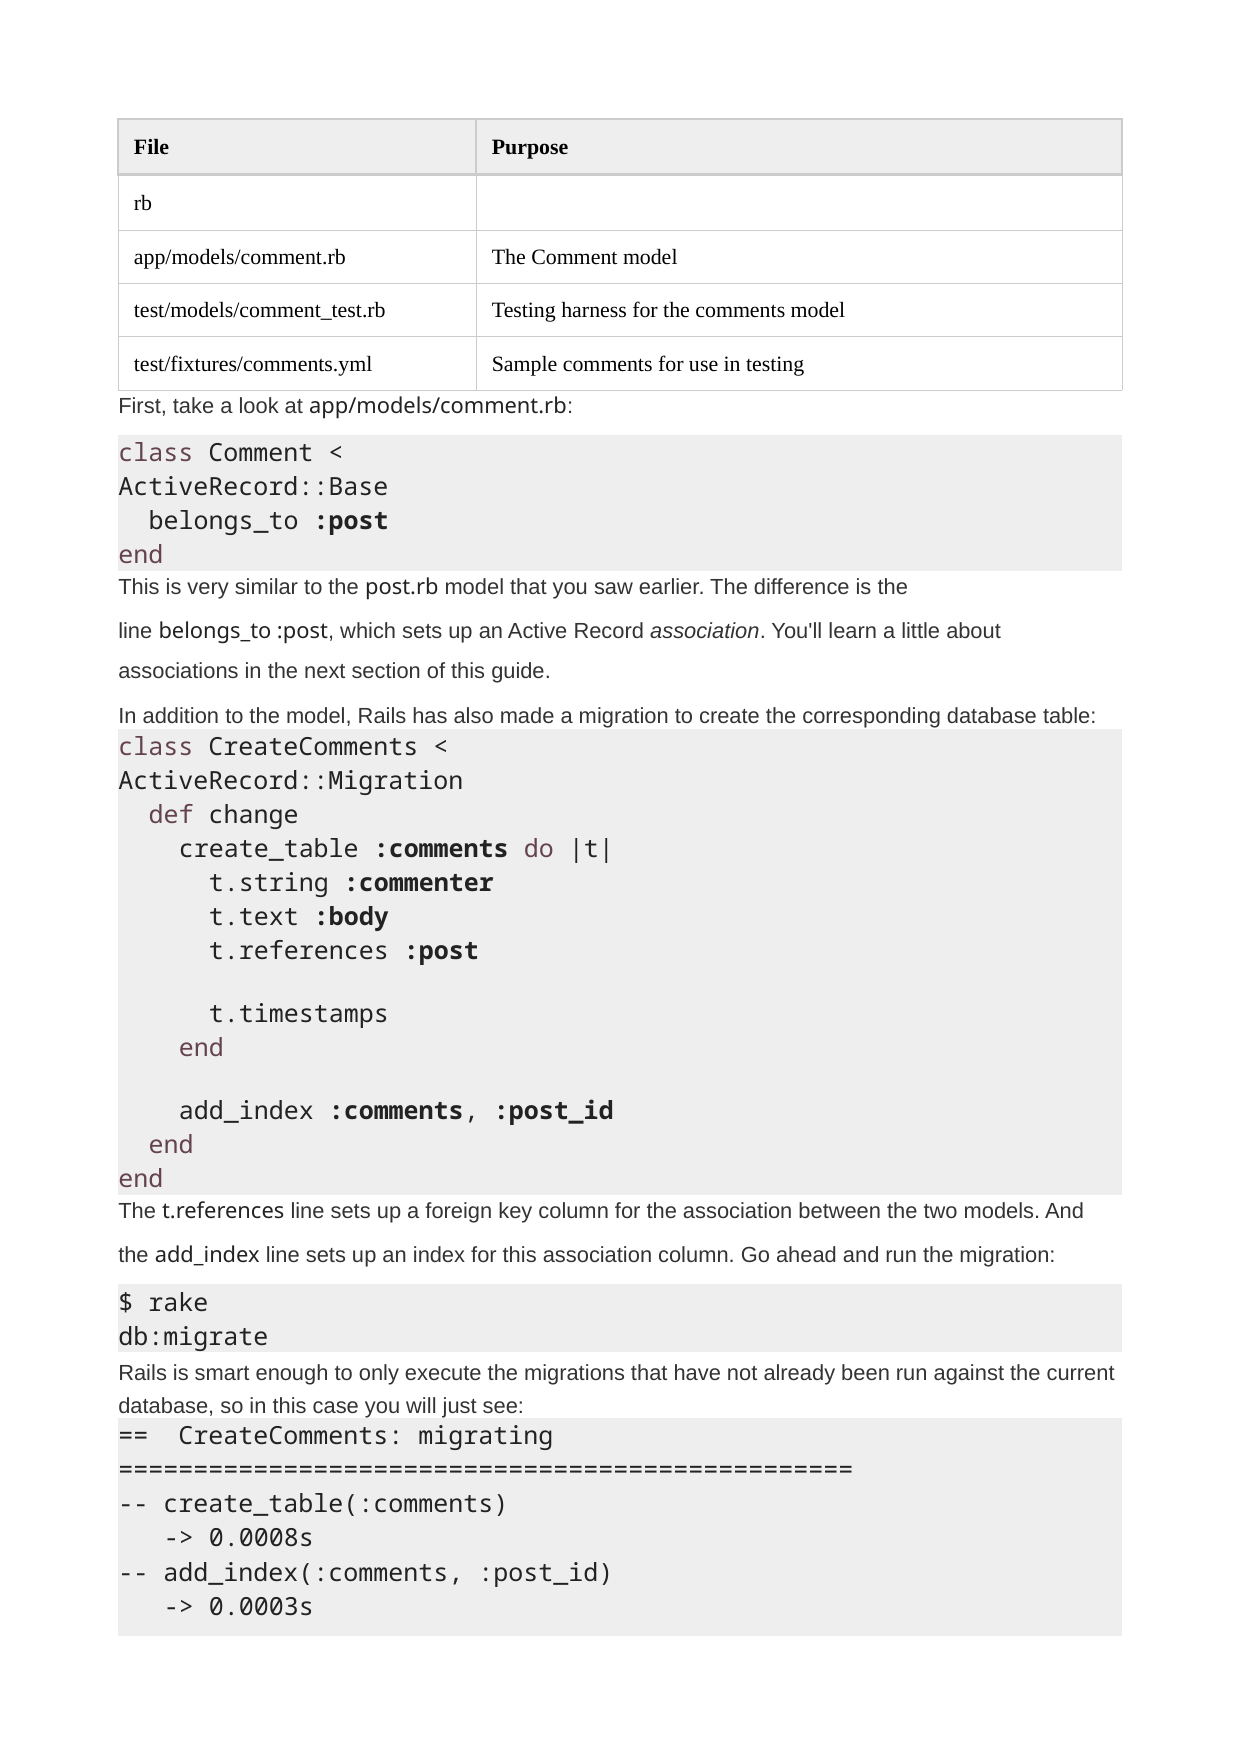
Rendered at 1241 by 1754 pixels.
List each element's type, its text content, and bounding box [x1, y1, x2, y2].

table_cell The Comment model [477, 231, 1122, 283]
text First, take a look at app/models/comment.rb: [118, 391, 1122, 420]
table_header Purpose [477, 120, 1121, 173]
text In addition to the model, Rails has also made a migration to create the corresponding database table: [118, 696, 1122, 728]
table_cell rb [119, 176, 476, 229]
table_cell [477, 176, 1122, 229]
table_cell app/models/comment.rb [119, 231, 476, 283]
table_header == CreateComments: migrating ================================================= -- create_table(:comments) -> 0.0008s -- add_index(:comments, :post_id) -> 0.0003s [118, 1418, 1122, 1622]
table_cell Sample comments for use in testing [477, 337, 1122, 390]
table_cell test/fixtures/comments.yml [119, 337, 476, 390]
table_header $ rake db:migrate [118, 1284, 344, 1352]
table_header File [119, 120, 475, 173]
table_header class Comment < ActiveRecord::Base belongs_to :post end [118, 435, 589, 571]
text Rails is smart enough to only execute the migrations that have not already been run against the current database, so in this case you will just see: [118, 1352, 1122, 1418]
table_header class CreateComments < ActiveRecord::Migration def change create_table :comments do |t| t.string :commenter t.text :body t.references :post t.timestamps end add_index :comments, :post_id end end [118, 729, 742, 1195]
text The t.references line sets up a foreign key column for the association between the two models. And the add_index line sets up an index for this association column. Go ahead and run the migration: [118, 1195, 1122, 1269]
table_cell Testing harness for the comments model [477, 284, 1122, 336]
text This is very similar to the post.rb model that you saw earlier. The difference is the line belongs_to :post, which sets up an Active Record association. You'll learn a little about associations in the next section of this guide. [118, 571, 1122, 683]
table_cell test/models/comment_test.rb [119, 284, 476, 336]
